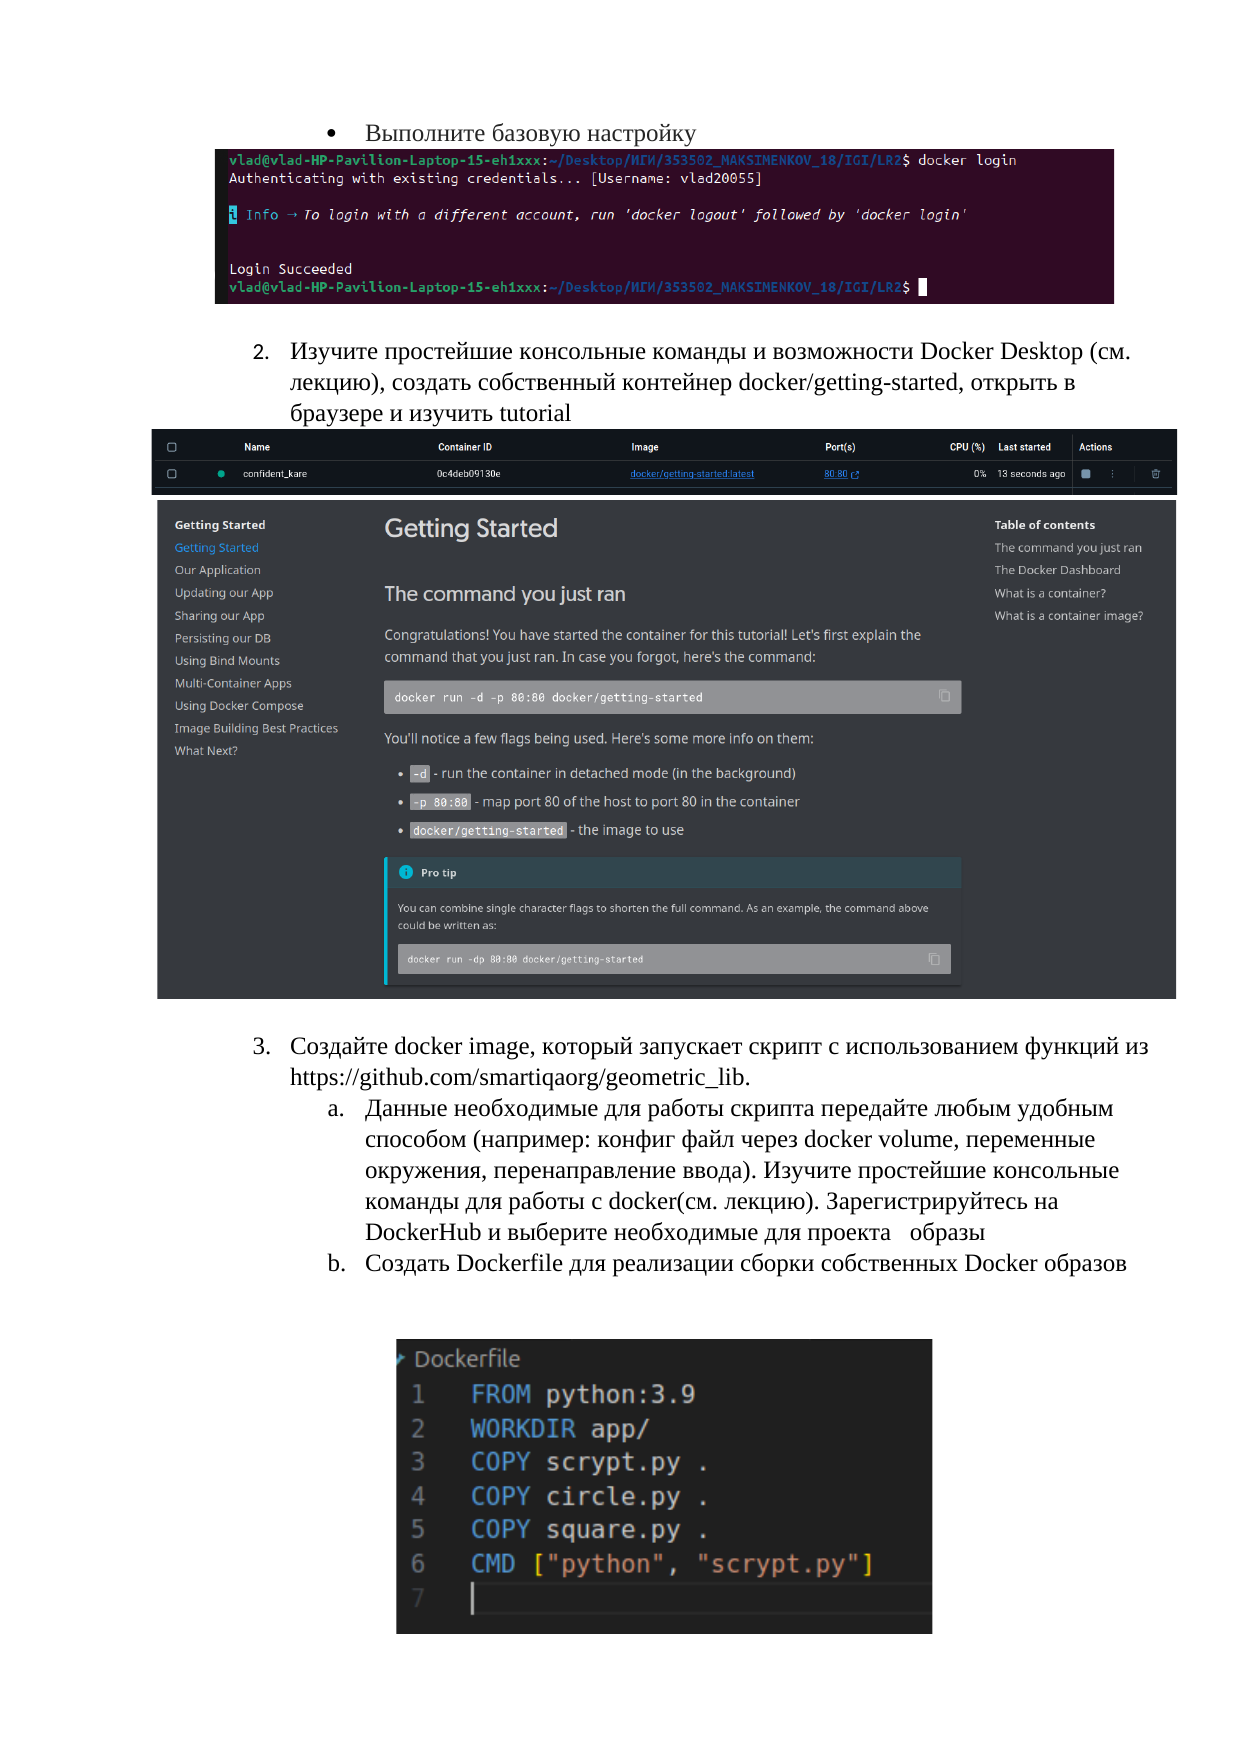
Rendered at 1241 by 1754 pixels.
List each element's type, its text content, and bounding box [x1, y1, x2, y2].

picture [214, 149, 1115, 304]
list Выполните базовую настройку [327, 118, 1152, 147]
list Создайте docker image, который запускает скрипт с использованием функций из https://github.com/smartiqaorg/geometric_lib. [252, 1031, 1152, 1091]
list Изучите простейшие консольные команды и возможности Docker Desktop (см. лекцию), создать собственный контейнер docker/getting-started, открыть в браузере и изучить tutorial [252, 336, 1152, 427]
list Данные необходимые для работы скрипта передайте любым удобным способом (например: конфиг файл через docker volume, переменные окружения, перенаправление ввода). Изучите простейшие консольные команды для работы с docker(см. лекцию). Зарегистрируйтесь на DockerHub и выберите необходимые для проекта образы [327, 1093, 1152, 1246]
picture [151, 429, 1178, 495]
picture [396, 1339, 933, 1634]
picture [157, 500, 1177, 999]
list Создать Dockerfile для реализации сборки собственных Docker образов [327, 1248, 1152, 1277]
